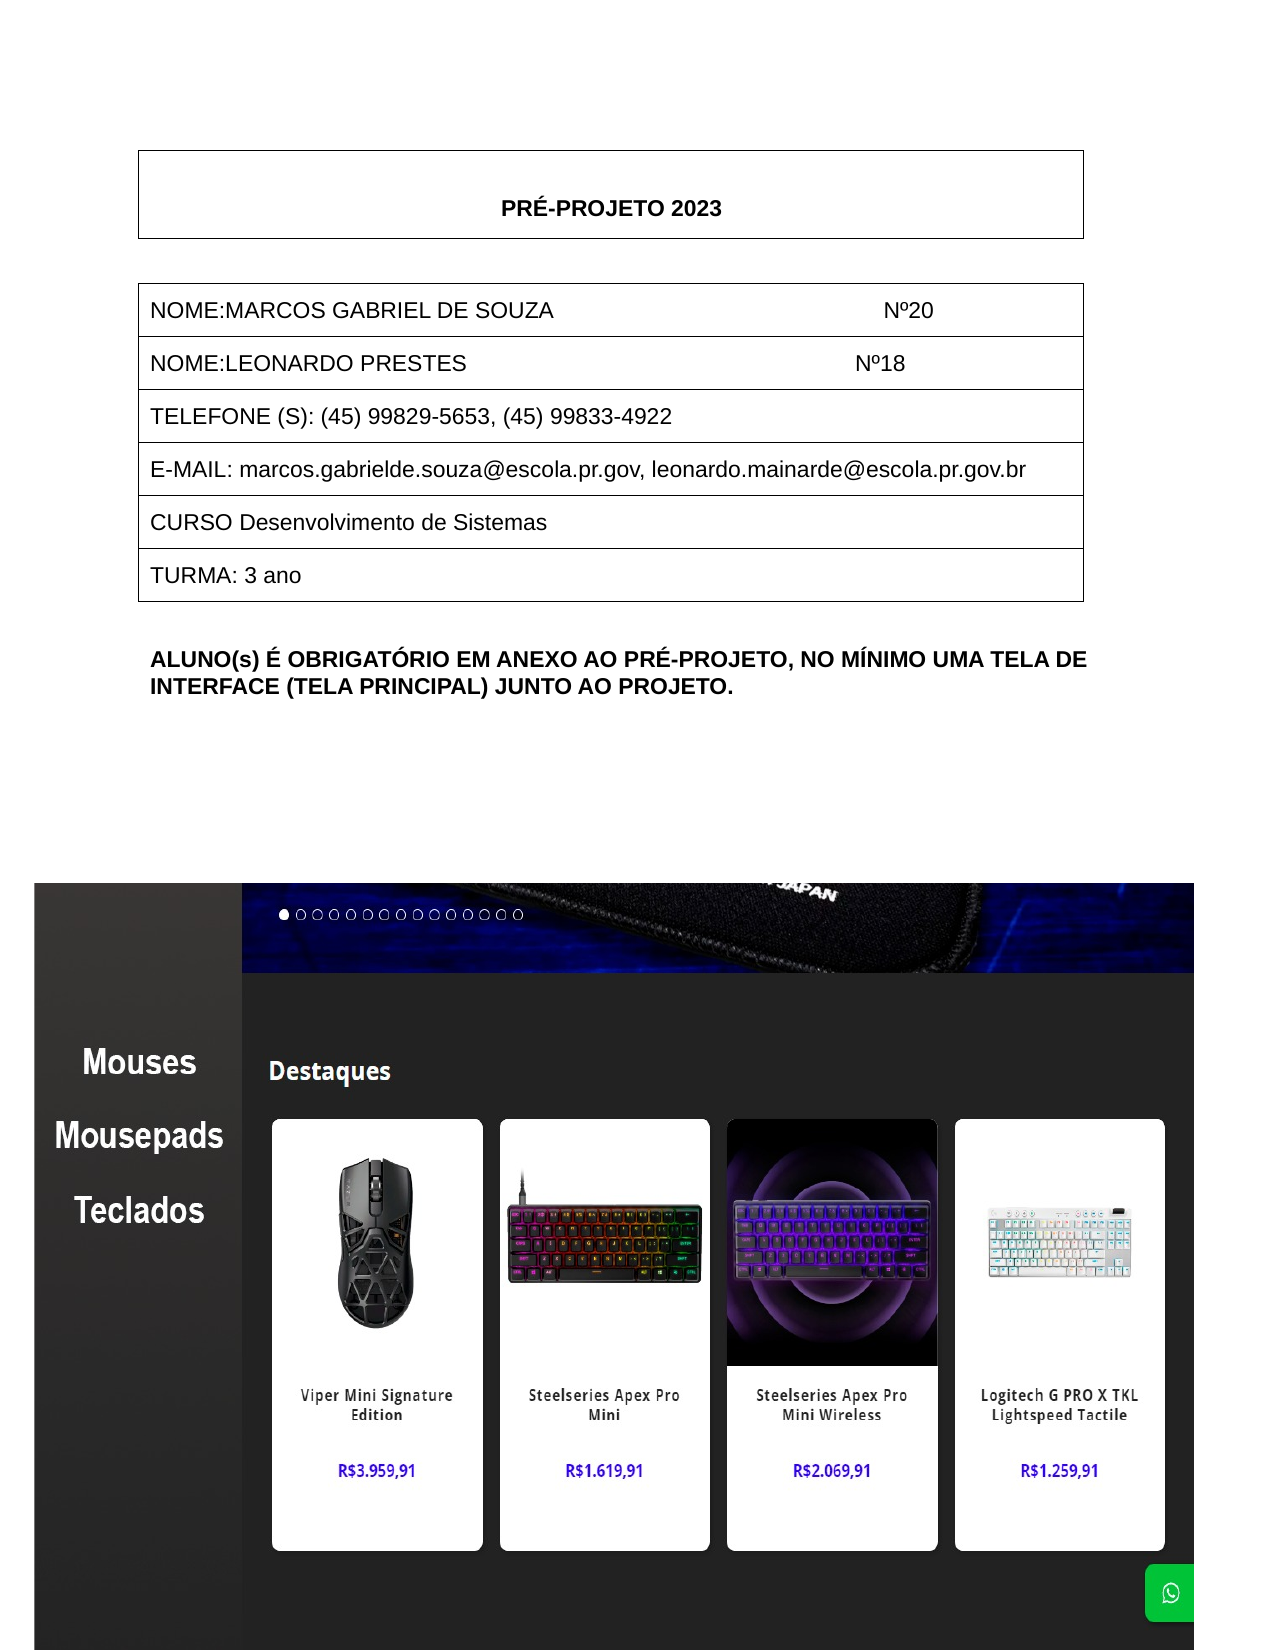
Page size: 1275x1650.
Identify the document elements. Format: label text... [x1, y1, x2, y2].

table_header PRÉ-PROJETO 2023 [139, 151, 1083, 238]
table_header NOME:MARCOS GABRIEL DE SOUZA Nº20 [139, 284, 1083, 336]
picture [34, 883, 1194, 1650]
table_cell TURMA: 3 ano [139, 549, 1083, 601]
table_cell NOME:LEONARDO PRESTES Nº18 [139, 337, 1083, 389]
text [150, 716, 1125, 878]
table_cell E-MAIL: marcos.gabrielde.souza@escola.pr.gov, leonardo.mainarde@escola.pr.gov.br [139, 443, 1083, 495]
text ALUNO(s) É OBRIGATÓRIO EM ANEXO AO PRÉ-PROJETO, NO MÍNIMO UMA TELA DE INTERFACE (TELA PRINCIPAL) JUNTO AO PROJETO. [150, 646, 1125, 700]
table_cell TELEFONE (S): (45) 99829-5653, (45) 99833-4922 [139, 390, 1083, 442]
table_cell CURSO Desenvolvimento de Sistemas [139, 496, 1083, 548]
